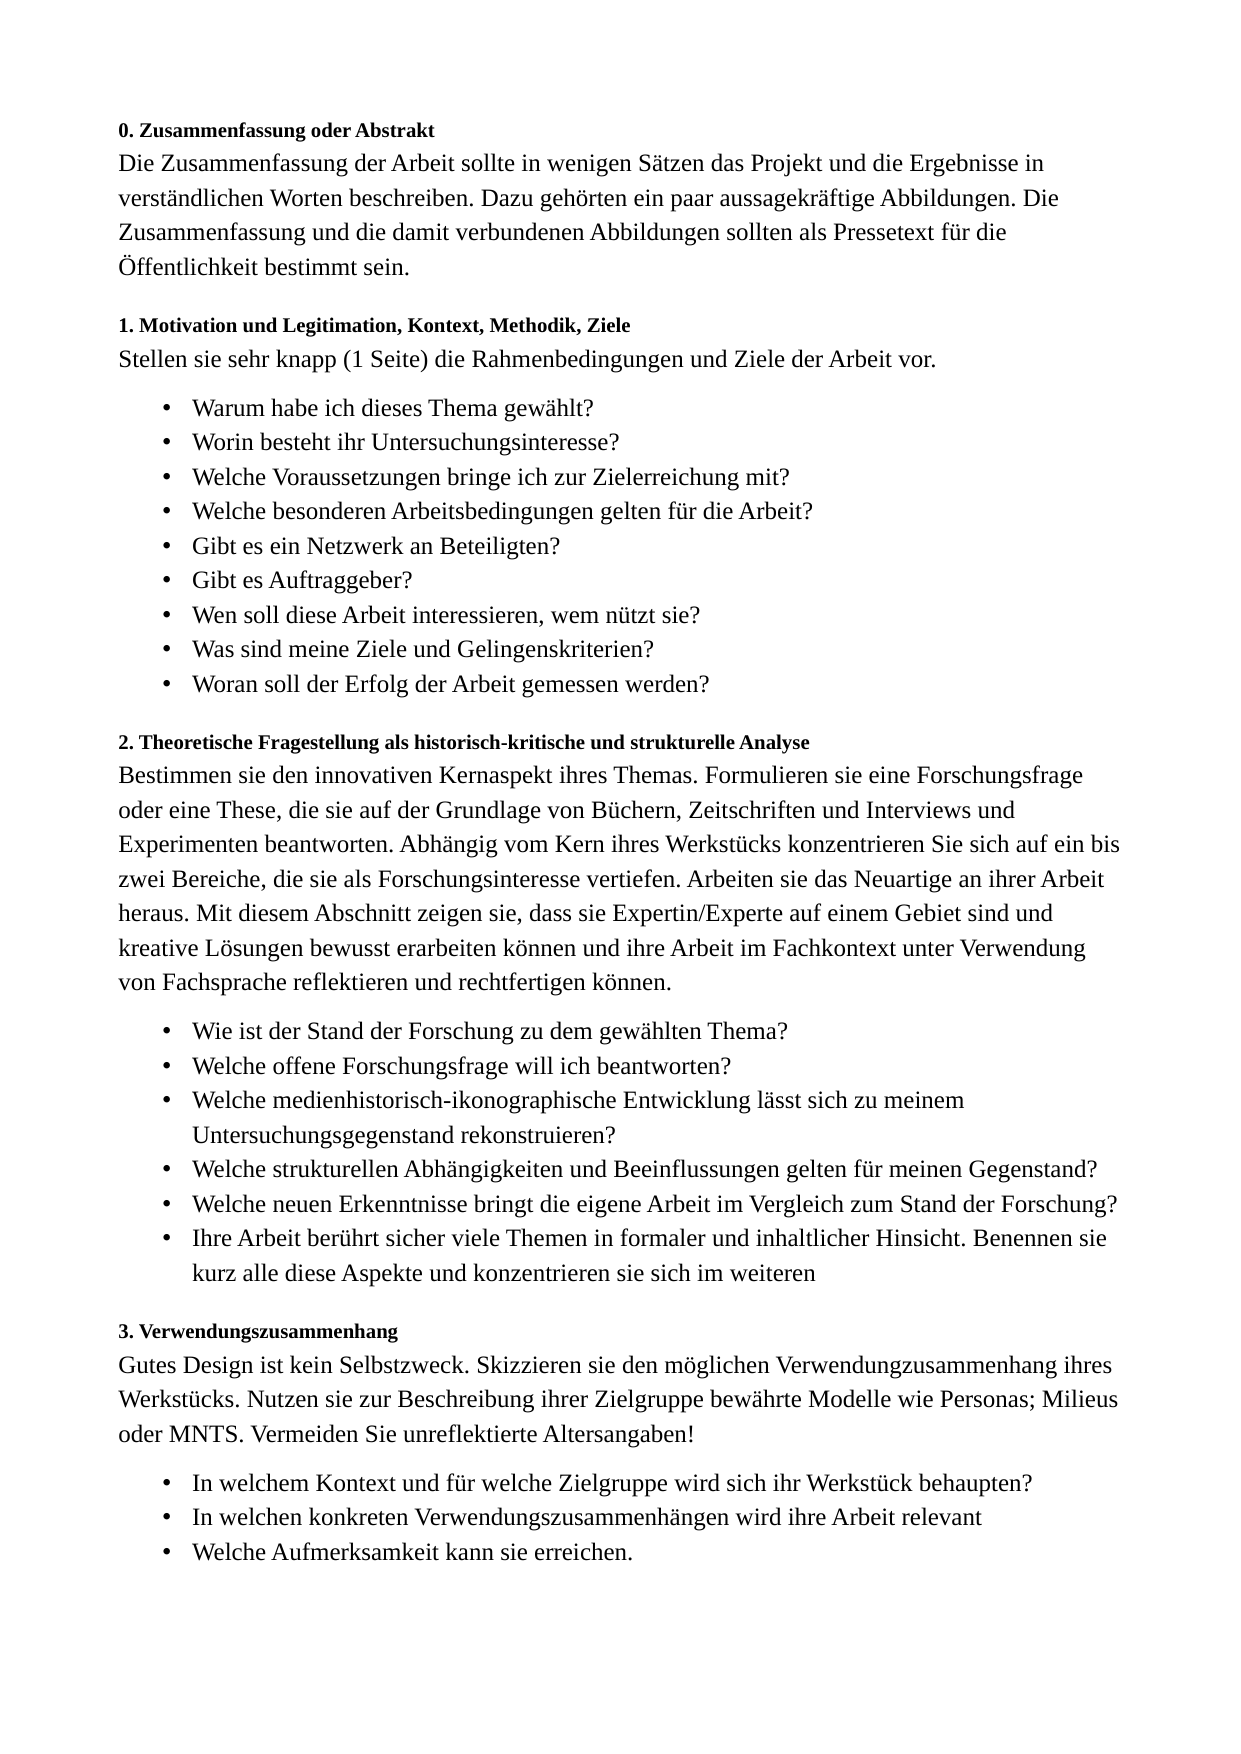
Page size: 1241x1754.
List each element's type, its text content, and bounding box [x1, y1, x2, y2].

text Die Zusammenfassung der Arbeit sollte in wenigen Sätzen das Projekt und die Ergebnisse in verständlichen Worten beschreiben. Dazu gehörten ein paar aussagekräftige Abbildungen. Die Zusammenfassung und die damit verbundenen Abbildungen sollten als Pressetext für die Öffentlichkeit bestimmt sein. [118, 148, 1122, 281]
list Welche offene Forschungsfrage will ich beantworten? [162, 1051, 1122, 1080]
list Woran soll der Erfolg der Arbeit gemessen werden? [162, 669, 1122, 697]
list In welchem Kontext und für welche Zielgruppe wird sich ihr Werkstück behaupten? [162, 1468, 1122, 1496]
list Gibt es ein Netzwerk an Beteiligten? [162, 531, 1122, 559]
list Wie ist der Stand der Forschung zu dem gewählten Thema? [162, 1016, 1122, 1045]
list Ihre Arbeit berührt sicher viele Themen in formaler und inhaltlicher Hinsicht. Benennen sie kurz alle diese Aspekte und konzentrieren sie sich im weiteren [162, 1223, 1122, 1287]
subtitle 0. Zusammenfassung oder Abstrakt [118, 118, 1122, 142]
list Warum habe ich dieses Thema gewählt? [162, 393, 1122, 422]
list Gibt es Auftraggeber? [162, 565, 1122, 594]
text Bestimmen sie den innovativen Kernaspekt ihres Themas. Formulieren sie eine Forschungsfrage oder eine These, die sie auf der Grundlage von Büchern, Zeitschriften und Interviews und Experimenten beantworten. Abhängig vom Kern ihres Werkstücks konzentrieren Sie sich auf ein bis zwei Bereiche, die sie als Forschungsinteresse vertiefen. Arbeiten sie das Neuartige an ihrer Arbeit heraus. Mit diesem Abschnitt zeigen sie, dass sie Expertin/Experte auf einem Gebiet sind und kreative Lösungen bewusst erarbeiten können und ihre Arbeit im Fachkontext unter Verwendung von Fachsprache reflektieren und rechtfertigen können. [118, 761, 1122, 996]
list Worin besteht ihr Untersuchungsinteresse? [162, 427, 1122, 456]
subtitle 2. Theoretische Fragestellung als historisch-kritische und strukturelle Analyse [118, 730, 1122, 754]
list Wen soll diese Arbeit interessieren, wem nützt sie? [162, 600, 1122, 628]
subtitle 1. Motivation und Legitimation, Kontext, Methodik, Ziele [118, 313, 1122, 337]
list Welche Voraussetzungen bringe ich zur Zielerreichung mit? [162, 462, 1122, 491]
list Was sind meine Ziele und Gelingenskriterien? [162, 634, 1122, 663]
subtitle 3. Verwendungszusammenhang [118, 1319, 1122, 1343]
text Stellen sie sehr knapp (1 Seite) die Rahmenbedingungen und Ziele der Arbeit vor. [118, 344, 1122, 372]
list Welche strukturellen Abhängigkeiten und Beeinflussungen gelten für meinen Gegenstand? [162, 1154, 1122, 1183]
list Welche neuen Erkenntnisse bringt die eigene Arbeit im Vergleich zum Stand der Forschung? [162, 1189, 1122, 1218]
list In welchen konkreten Verwendungszusammenhängen wird ihre Arbeit relevant [162, 1502, 1122, 1531]
list Welche Aufmerksamkeit kann sie erreichen. [162, 1537, 1122, 1565]
list Welche besonderen Arbeitsbedingungen gelten für die Arbeit? [162, 496, 1122, 525]
text Gutes Design ist kein Selbstzweck. Skizzieren sie den möglichen Verwendungzusammenhang ihres Werkstücks. Nutzen sie zur Beschreibung ihrer Zielgruppe bewährte Modelle wie Personas; Milieus oder MNTS. Vermeiden Sie unreflektierte Altersangaben! [118, 1350, 1122, 1447]
list Welche medienhistorisch-ikonographische Entwicklung lässt sich zu meinem Untersuchungsgegenstand rekonstruieren? [162, 1085, 1122, 1149]
